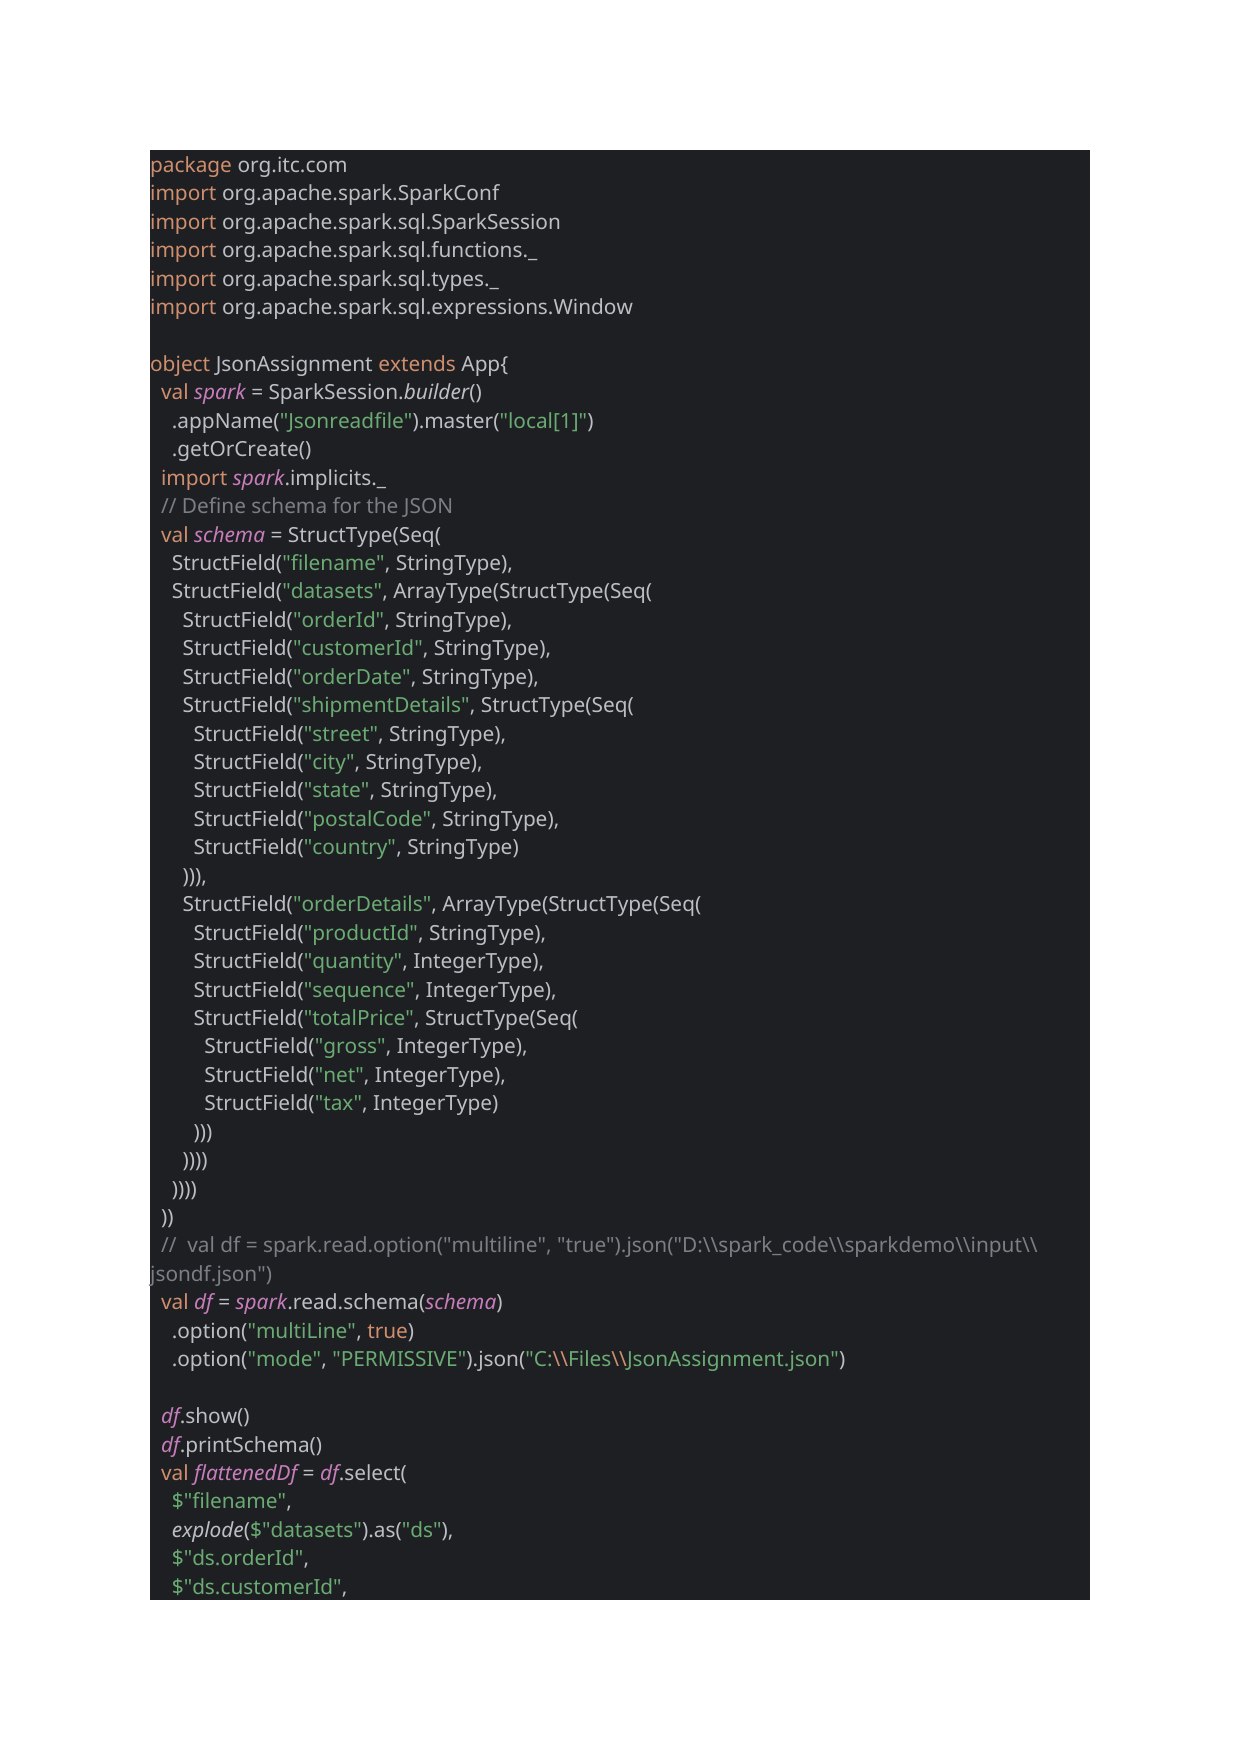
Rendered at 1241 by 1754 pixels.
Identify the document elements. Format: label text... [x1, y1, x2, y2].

text package org.itc.com import org.apache.spark.SparkConf import org.apache.spark.sql.SparkSession import org.apache.spark.sql.functions._ import org.apache.spark.sql.types._ import org.apache.spark.sql.expressions.Window object JsonAssignment extends App{ val spark = SparkSession.builder() .appName("Jsonreadfile").master("local[1]") .getOrCreate() import spark.implicits._ // Define schema for the JSON val schema = StructType(Seq( StructField("filename", StringType), StructField("datasets", ArrayType(StructType(Seq( StructField("orderId", StringType), StructField("customerId", StringType), StructField("orderDate", StringType), StructField("shipmentDetails", StructType(Seq( StructField("street", StringType), StructField("city", StringType), StructField("state", StringType), StructField("postalCode", StringType), StructField("country", StringType) ))), StructField("orderDetails", ArrayType(StructType(Seq( StructField("productId", StringType), StructField("quantity", IntegerType), StructField("sequence", IntegerType), StructField("totalPrice", StructType(Seq( StructField("gross", IntegerType), StructField("net", IntegerType), StructField("tax", IntegerType) ))) )))) )))) )) // val df = spark.read.option("multiline", "true").json("D:\\spark_code\\sparkdemo\\input\\jsondf.json") val df = spark.read.schema(schema) .option("multiLine", true) .option("mode", "PERMISSIVE").json("C:\\Files\\JsonAssignment.json") df.show() df.printSchema() val flattenedDf = df.select( $"filename", explode($"datasets").as("ds"), $"ds.orderId", $"ds.customerId", [150, 150, 1090, 1600]
